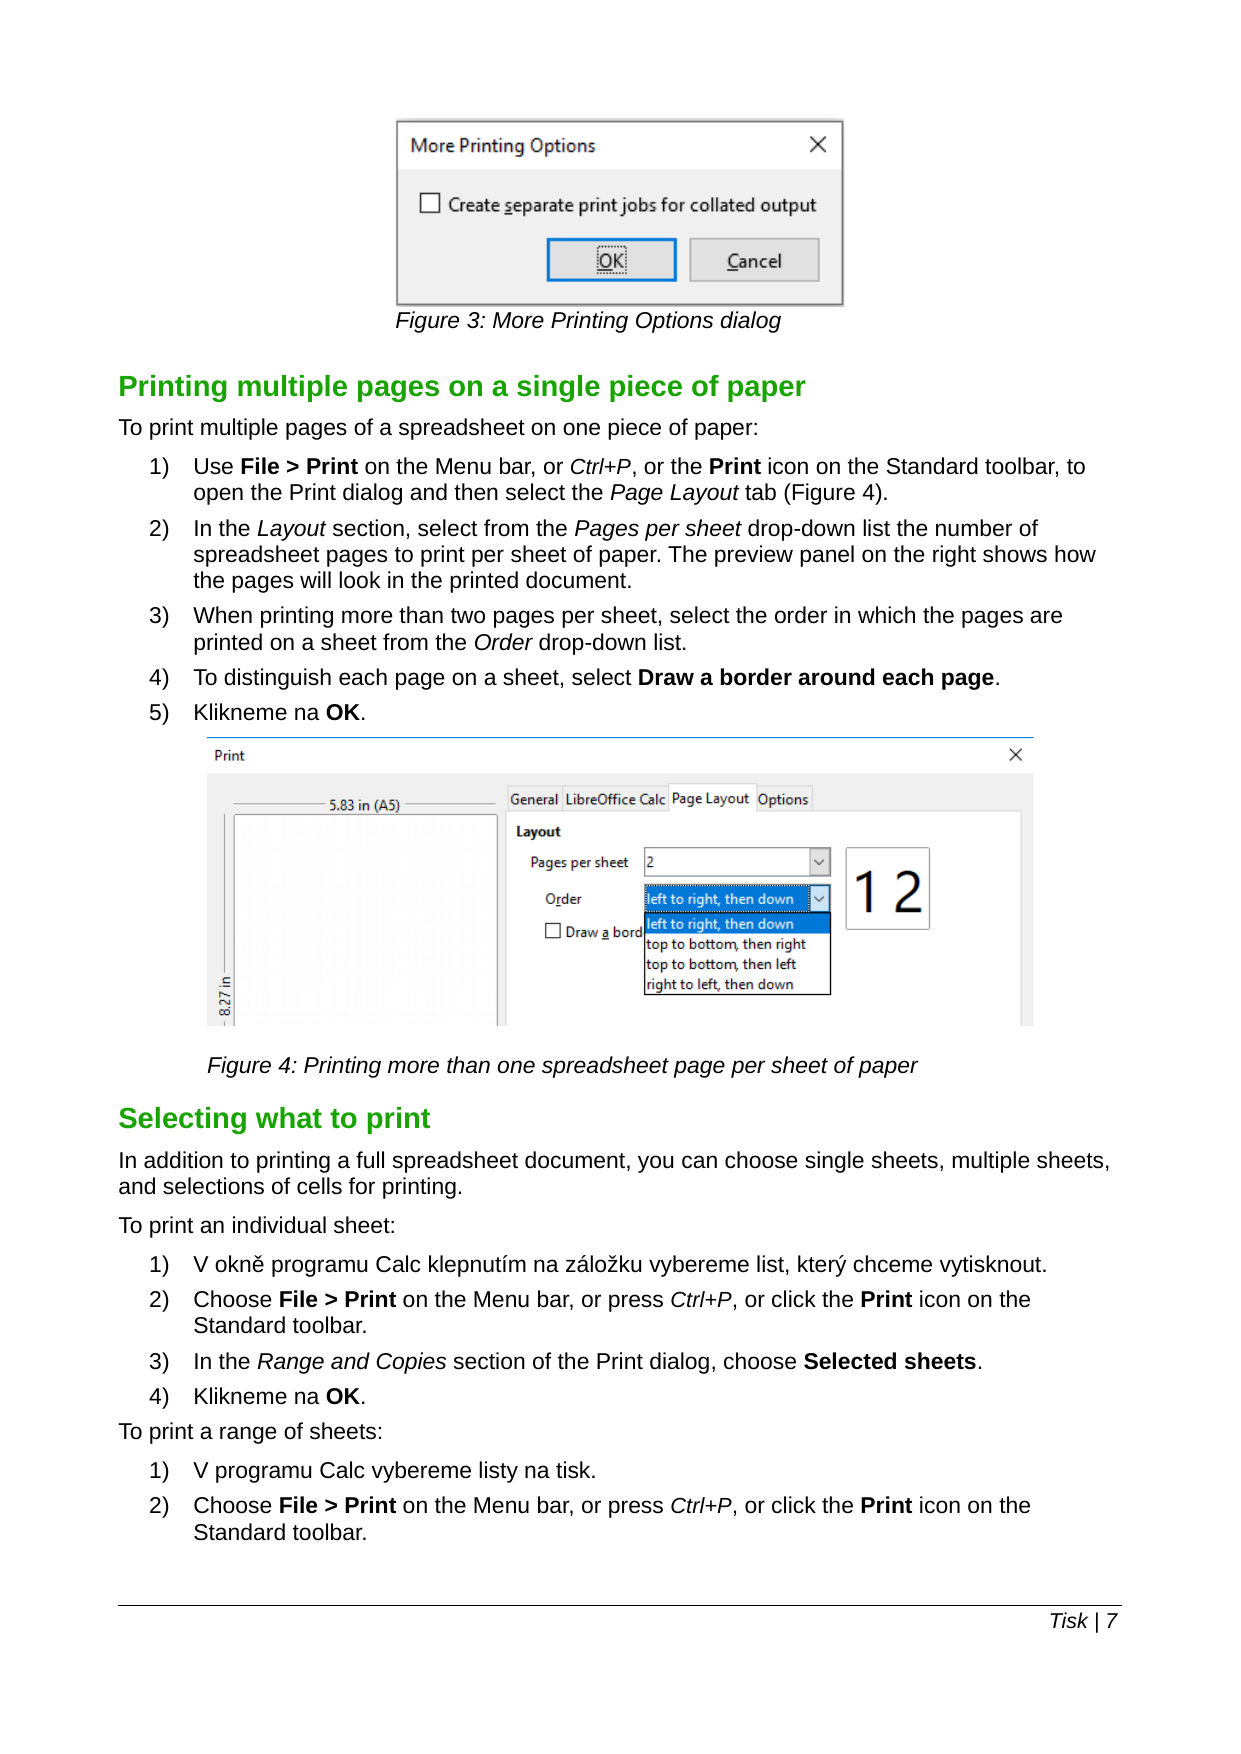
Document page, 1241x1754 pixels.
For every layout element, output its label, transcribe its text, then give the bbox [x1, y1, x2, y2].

list Klikneme na OK. [169, 1383, 1122, 1409]
list V programu Calc vybereme listy na tisk. [169, 1457, 1122, 1483]
list Choose File > Print on the Menu bar, or press Ctrl+P, or click the Print icon on the Standard toolbar. [169, 1286, 1122, 1339]
text To print an individual sheet: [118, 1212, 1122, 1238]
list When printing more than two pages per sheet, select the order in which the pages are printed on a sheet from the Order drop-down list. [169, 602, 1122, 655]
subtitle Printing multiple pages on a single piece of paper [118, 369, 1122, 402]
text Figure 4: Printing more than one spreadsheet page per sheet of paper [207, 1026, 1033, 1078]
text In addition to printing a full spreadsheet document, you can choose single sheets, multiple sheets, and selections of cells for printing. [118, 1147, 1122, 1199]
list V okně programu Calc klepnutím na záložku vybereme list, který chceme vytisknout. [169, 1251, 1122, 1277]
list To print a range of sheets: [118, 1418, 1122, 1444]
text Figure 3: More Printing Options dialog [395, 307, 845, 333]
picture [395, 118, 845, 307]
list To distinguish each page on a sheet, select Draw a border around each page. [169, 664, 1122, 690]
list Use File > Print on the Menu bar, or Ctrl+P, or the Print icon on the Standard toolbar, to open the Print dialog and then select the Page Layout tab (Figure 4). [169, 453, 1122, 506]
list In the Layout section, select from the Pages per sheet drop-down list the number of spreadsheet pages to print per sheet of paper. The preview panel on the right shows how the pages will look in the printed document. [169, 514, 1122, 594]
list Klikneme na OK. [169, 699, 1122, 726]
list In the Range and Copies section of the Print dialog, choose Selected sheets. [169, 1348, 1122, 1374]
list Choose File > Print on the Menu bar, or press Ctrl+P, or click the Print icon on the Standard toolbar. [169, 1492, 1122, 1545]
picture [206, 737, 1034, 1026]
subtitle Selecting what to print [118, 1102, 1122, 1135]
text To print multiple pages of a spreadsheet on one piece of paper: [118, 414, 1122, 441]
